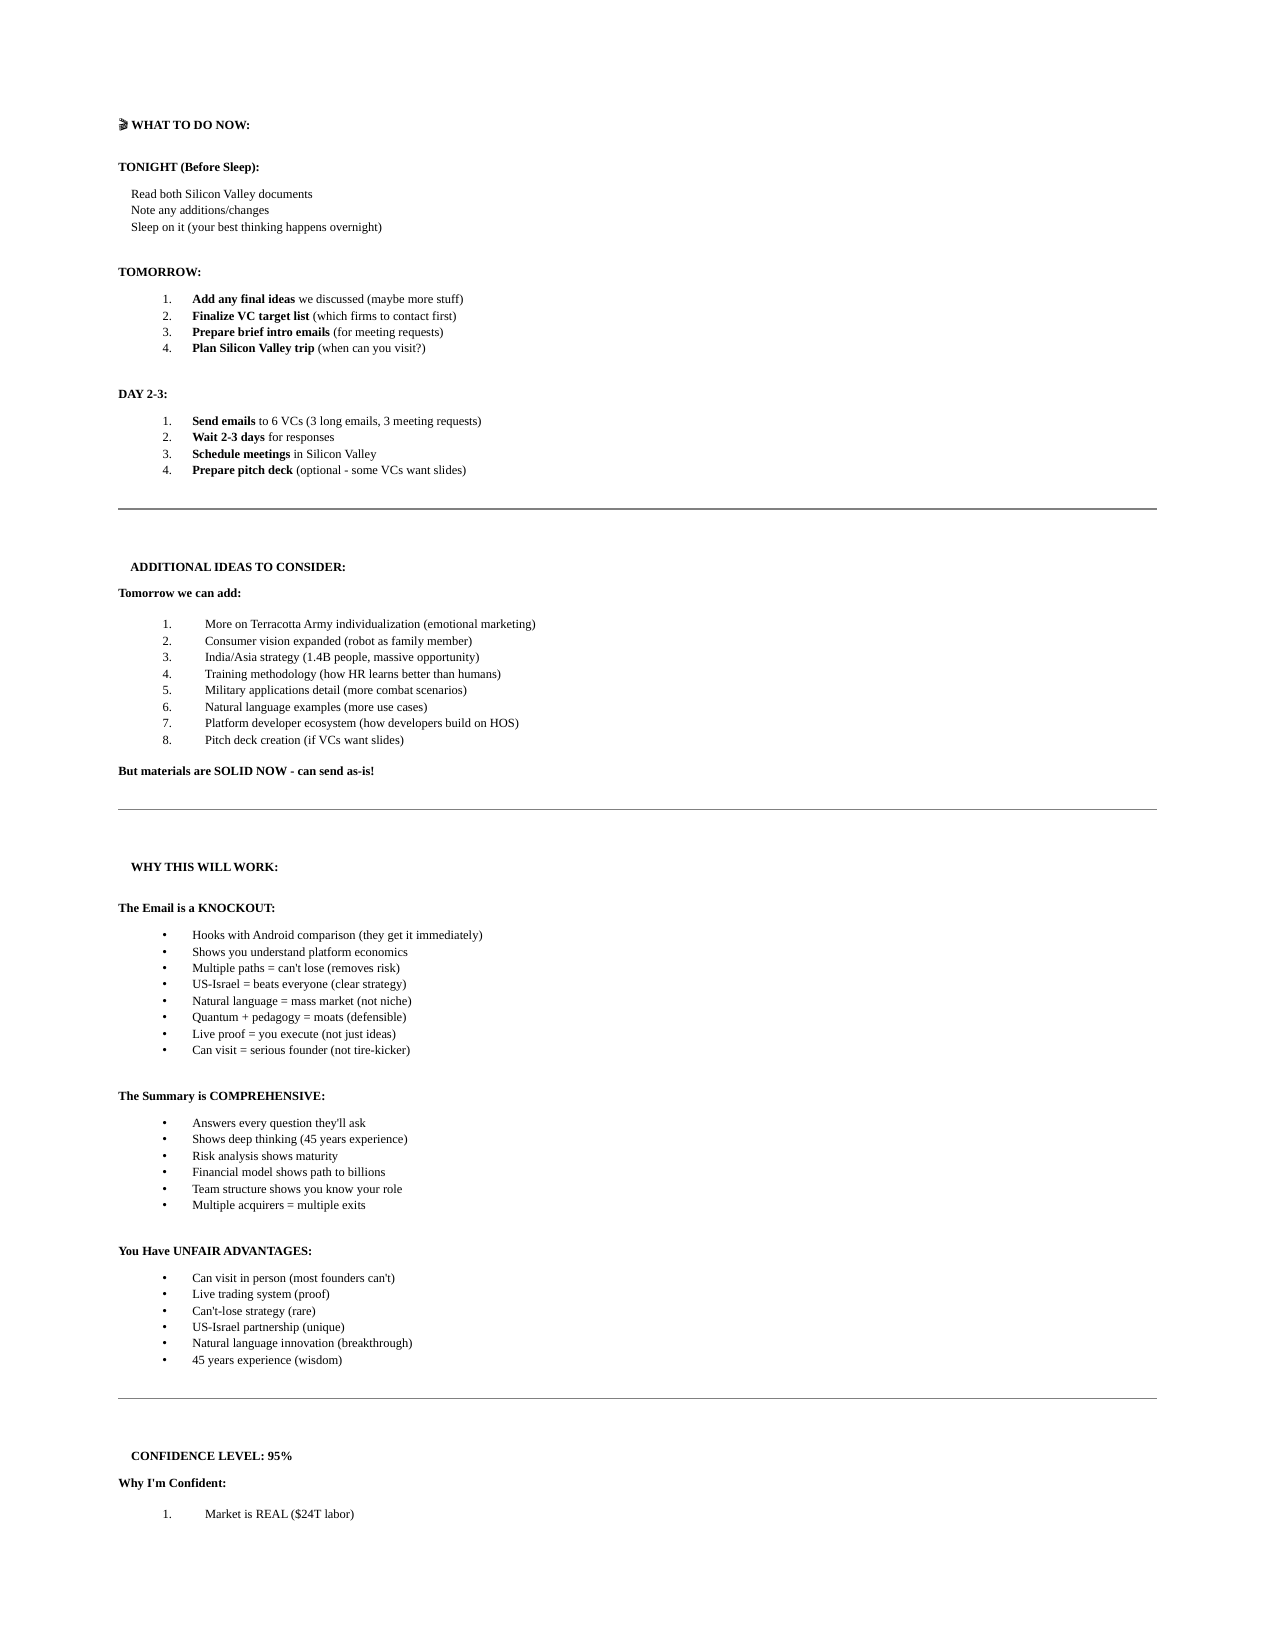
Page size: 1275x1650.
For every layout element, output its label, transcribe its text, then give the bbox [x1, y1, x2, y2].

list Hooks with Android comparison (they get it immediately) [162, 928, 1157, 942]
list Live proof = you execute (not just ideas) [162, 1027, 1157, 1041]
list Wait 2-3 days for responses [162, 430, 1157, 444]
list Can visit = serious founder (not tire-kicker) [162, 1043, 1157, 1057]
list Shows you understand platform economics [162, 944, 1157, 959]
text Why I'm Confident: [118, 1476, 1157, 1490]
subtitle You Have UNFAIR ADVANTAGES: [118, 1243, 1157, 1258]
list Live trading system (proof) [162, 1287, 1157, 1301]
text But materials are SOLID NOW - can send as-is! [118, 763, 1157, 778]
list Risk analysis shows maturity [162, 1148, 1157, 1163]
list ✅ Pitch deck creation (if VCs want slides) [162, 732, 1157, 747]
list ✅ More on Terracotta Army individualization (emotional marketing) [162, 617, 1157, 632]
subtitle TONIGHT (Before Sleep): [118, 159, 1157, 174]
list Send emails to 6 VCs (3 long emails, 3 meeting requests) [162, 414, 1157, 428]
text ✅ Read both Silicon Valley documents ✅ Note any additions/changes ✅ Sleep on it (your best thinking happens overnight) [118, 186, 1157, 234]
list ✅ Consumer vision expanded (robot as family member) [162, 634, 1157, 648]
list ✅ Market is REAL ($24T labor) [162, 1507, 1157, 1521]
list Shows deep thinking (45 years experience) [162, 1132, 1157, 1146]
subtitle 💡 ADDITIONAL IDEAS TO CONSIDER: [118, 559, 1157, 574]
list Answers every question they'll ask [162, 1116, 1157, 1130]
list ✅ Platform developer ecosystem (how developers build on HOS) [162, 716, 1157, 730]
subtitle 🎯 CONFIDENCE LEVEL: 95% [118, 1449, 1157, 1463]
list Financial model shows path to billions [162, 1165, 1157, 1179]
list Can't-lose strategy (rare) [162, 1303, 1157, 1318]
list Multiple acquirers = multiple exits [162, 1198, 1157, 1212]
subtitle The Email is a KNOCKOUT: [118, 901, 1157, 915]
list Prepare pitch deck (optional - some VCs want slides) [162, 463, 1157, 477]
list ✅ Military applications detail (more combat scenarios) [162, 683, 1157, 697]
list US-Israel = beats everyone (clear strategy) [162, 977, 1157, 992]
list 45 years experience (wisdom) [162, 1353, 1157, 1367]
subtitle The Summary is COMPREHENSIVE: [118, 1089, 1157, 1103]
subtitle 🔥 WHY THIS WILL WORK: [118, 859, 1157, 874]
list Finalize VC target list (which firms to contact first) [162, 308, 1157, 323]
list ✅ Training methodology (how HR learns better than humans) [162, 667, 1157, 681]
list Plan Silicon Valley trip (when can you visit?) [162, 341, 1157, 356]
list ✅ Natural language examples (more use cases) [162, 699, 1157, 714]
list Natural language innovation (breakthrough) [162, 1336, 1157, 1351]
list Multiple paths = can't lose (removes risk) [162, 961, 1157, 975]
list Add any final ideas we discussed (maybe more stuff) [162, 292, 1157, 306]
list Can visit in person (most founders can't) [162, 1270, 1157, 1285]
list Prepare brief intro emails (for meeting requests) [162, 325, 1157, 339]
list ✅ India/Asia strategy (1.4B people, massive opportunity) [162, 650, 1157, 664]
subtitle 🎬 WHAT TO DO NOW: [118, 118, 1157, 132]
subtitle TOMORROW: [118, 265, 1157, 279]
list Quantum + pedagogy = moats (defensible) [162, 1010, 1157, 1024]
list Team structure shows you know your role [162, 1181, 1157, 1196]
list Natural language = mass market (not niche) [162, 994, 1157, 1008]
list Schedule meetings in Silicon Valley [162, 447, 1157, 461]
list US-Israel partnership (unique) [162, 1320, 1157, 1334]
subtitle DAY 2-3: [118, 387, 1157, 401]
text Tomorrow we can add: [118, 586, 1157, 601]
